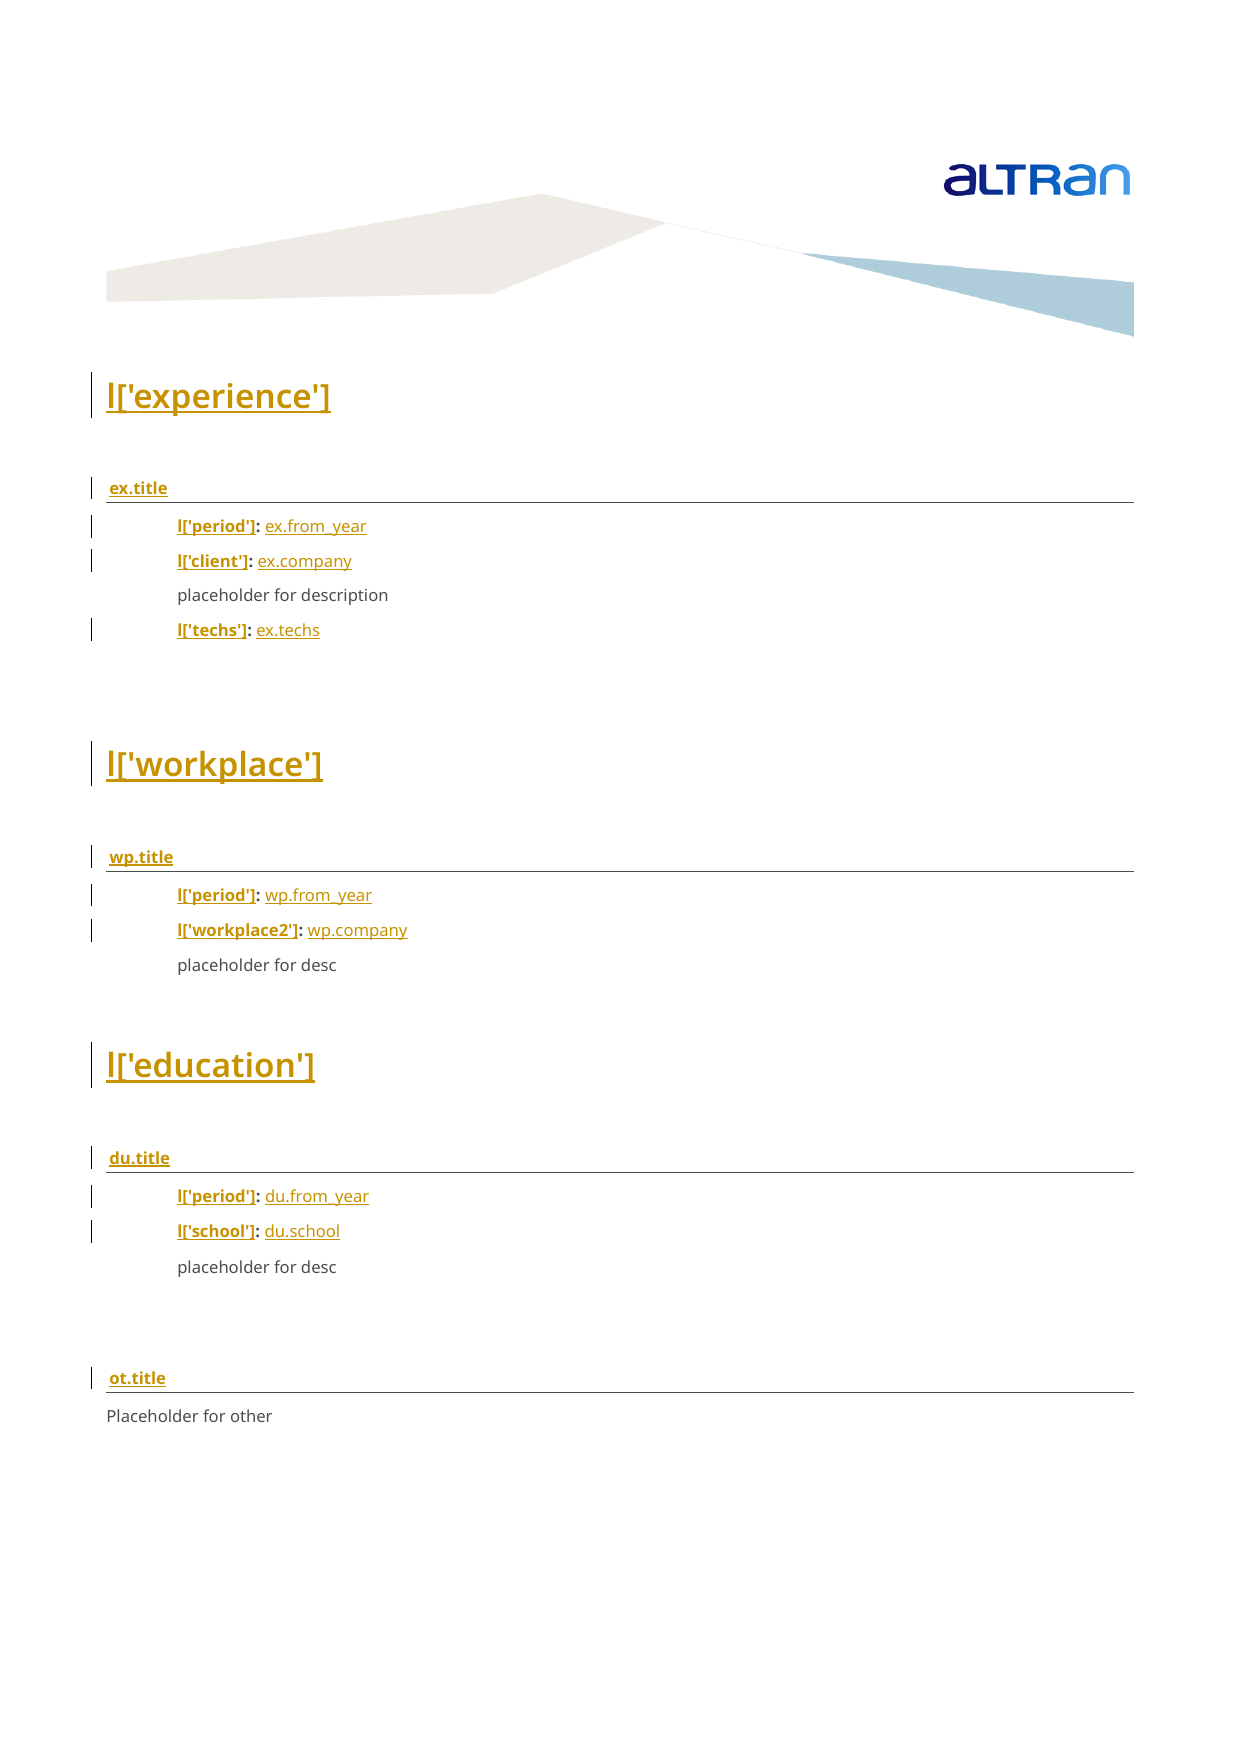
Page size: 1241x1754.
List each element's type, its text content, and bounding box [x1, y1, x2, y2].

subtitle wp.title [106, 842, 1134, 871]
text l['workplace2']: wp.company [177, 919, 1134, 942]
subtitle l['education'] [106, 1042, 1134, 1088]
picture [106, 70, 1134, 373]
text l['school']: du.school [177, 1220, 1134, 1243]
subtitle l['workplace'] [106, 741, 1134, 786]
subtitle ex.title [106, 474, 1134, 502]
text Placeholder for other [106, 1405, 1134, 1428]
text l['client']: ex.company [177, 549, 1134, 572]
text l['period']: wp.from_year [177, 884, 1134, 906]
text l['period']: ex.from_year [177, 515, 1134, 538]
subtitle du.title [106, 1143, 1134, 1172]
text placeholder for desc [177, 1255, 1134, 1278]
text l['techs']: ex.techs [177, 618, 1134, 641]
text placeholder for description [177, 584, 1134, 607]
subtitle l['experience'] [106, 373, 1134, 418]
text l['period']: du.from_year [177, 1185, 1134, 1207]
text placeholder for desc [177, 954, 1134, 977]
subtitle ot.title [106, 1364, 1134, 1392]
